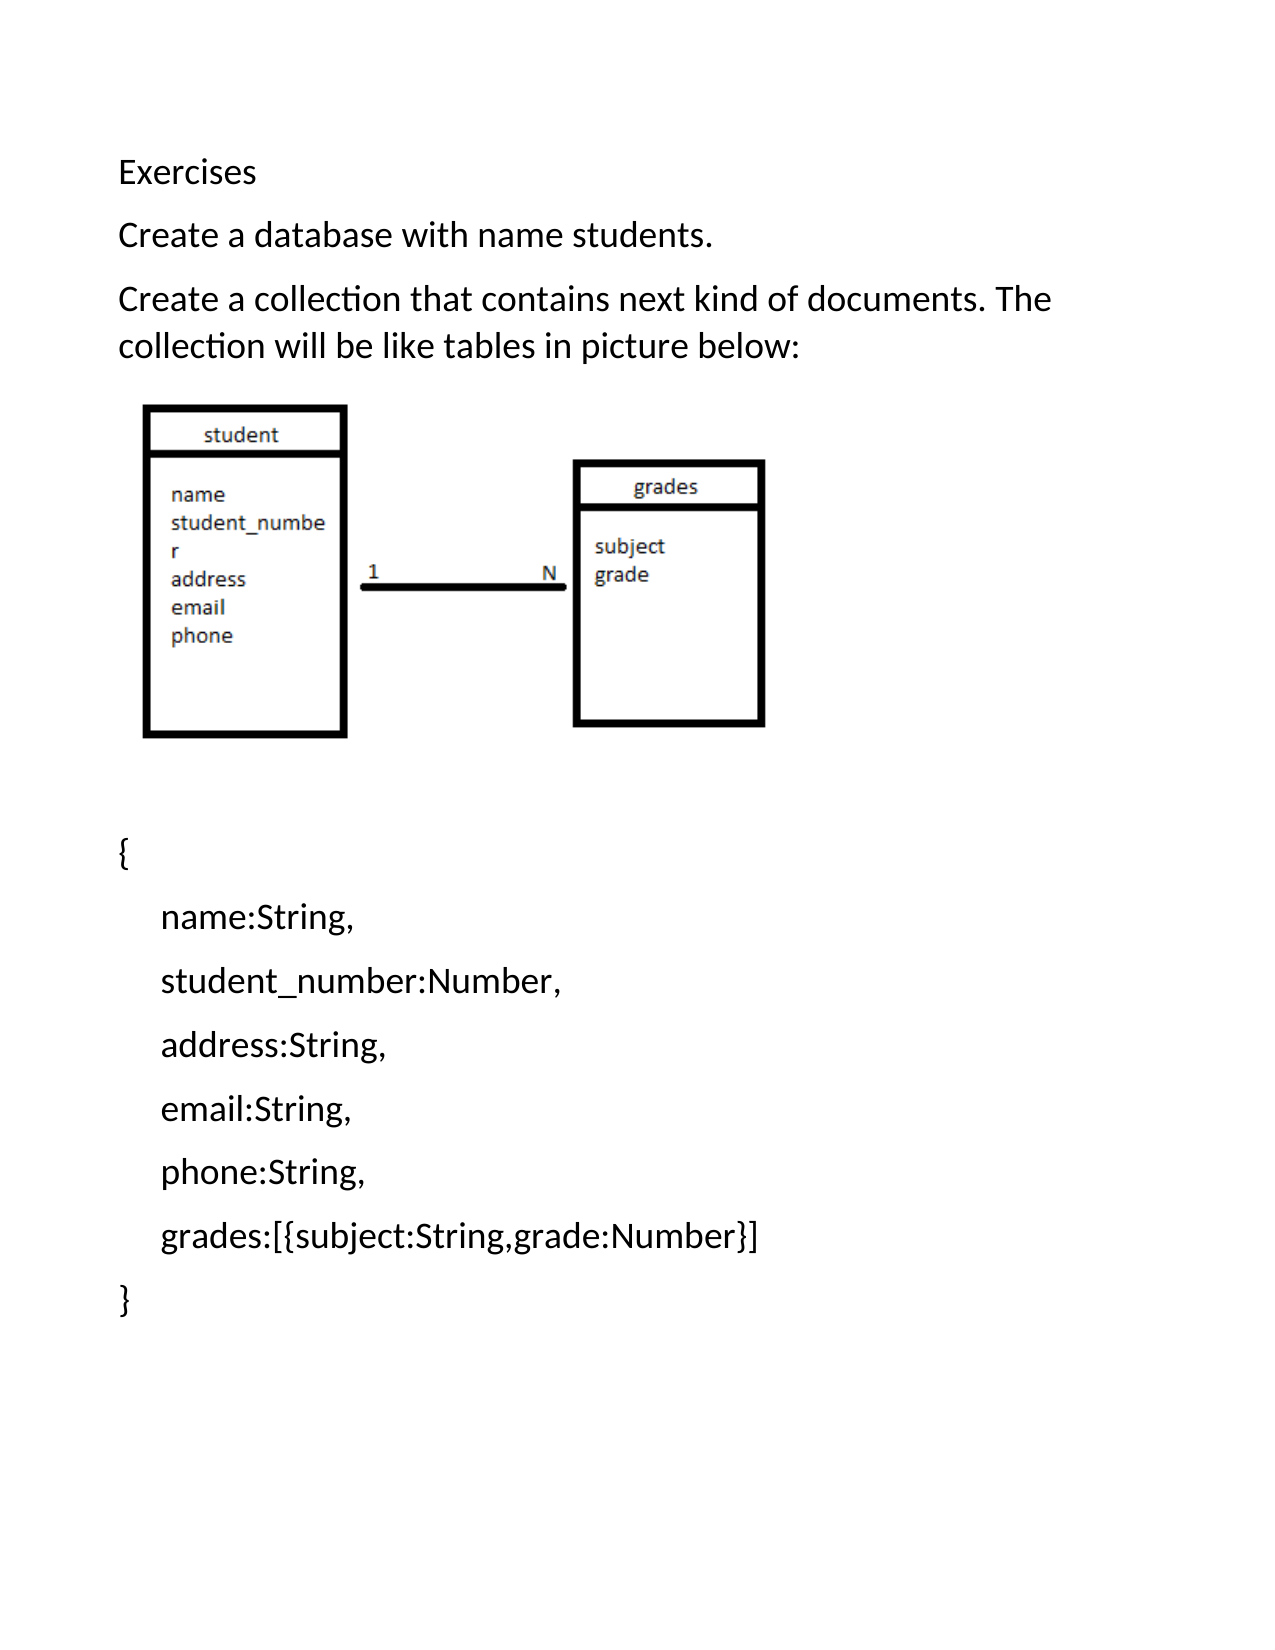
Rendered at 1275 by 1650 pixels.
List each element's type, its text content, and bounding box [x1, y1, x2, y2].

text student_number:Number, [118, 957, 1157, 1003]
text Create a collection that contains next kind of documents. The collection will be like tables in picture below: [118, 275, 1157, 368]
text Create a database with name students. [118, 211, 1157, 257]
text name:String, [118, 893, 1157, 939]
text } [118, 1276, 1157, 1322]
text { [118, 829, 1157, 875]
text email:String, [118, 1084, 1157, 1130]
text address:String, [118, 1021, 1157, 1066]
text phone:String, [118, 1148, 1157, 1194]
text Exercises [118, 148, 1157, 193]
text grades:[{subject:String,grade:Number}] [118, 1212, 1157, 1258]
